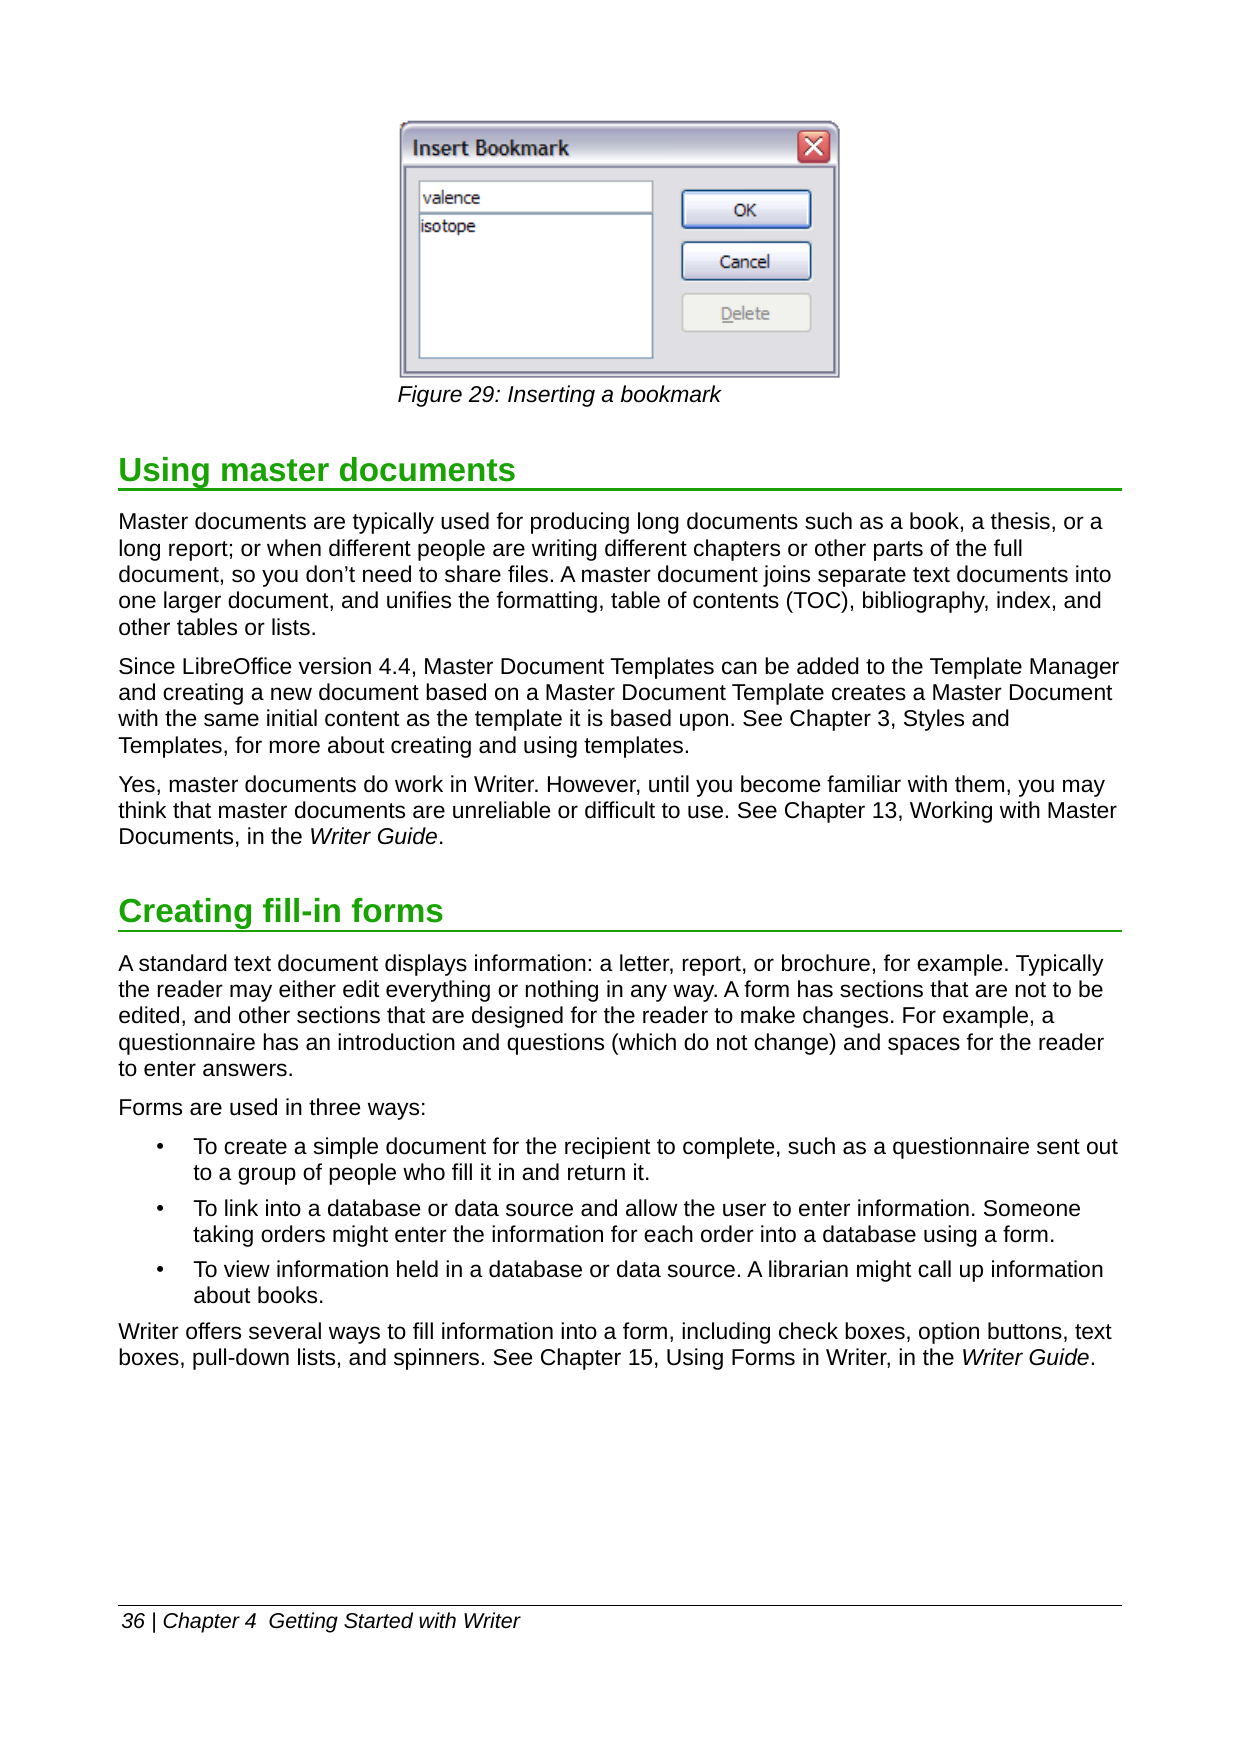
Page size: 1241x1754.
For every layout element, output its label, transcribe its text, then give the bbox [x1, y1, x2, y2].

text Yes, master documents do work in Writer. However, until you become familiar with them, you may think that master documents are unreliable or difficult to use. See Chapter 13, Working with Master Documents, in the Writer Guide. [118, 771, 1122, 849]
list To link into a database or data source and allow the user to enter information. Someone taking orders might enter the information for each order into a database using a form. [156, 1194, 1122, 1247]
text Master documents are typically used for producing long documents such as a book, a thesis, or a long report; or when different people are writing different chapters or other parts of the full document, so you don’t need to share files. A master document joins separate text documents into one larger document, and unifies the formatting, table of contents (TOC), bibliography, index, and other tables or lists. [118, 508, 1122, 640]
subtitle Using master documents [118, 450, 1122, 488]
text A standard text document displays information: a letter, report, or brochure, for example. Typically the reader may either edit everything or nothing in any way. A form has sections that are not to be edited, and other sections that are designed for the reader to make changes. For example, a questionnaire has an introduction and questions (which do not change) and spaces for the reader to enter answers. [118, 950, 1122, 1082]
text Writer offers several ways to fill information into a form, including check boxes, option buttons, text boxes, pull-down lists, and spinners. See Chapter 15, Using Forms in Writer, in the Writer Guide. [118, 1318, 1122, 1370]
list To create a simple document for the recipient to complete, such as a questionnaire sent out to a group of people who fill it in and return it. [156, 1133, 1122, 1186]
subtitle Creating fill-in forms [118, 892, 1122, 930]
list To view information held in a database or data source. A librarian might call up information about books. [156, 1256, 1122, 1309]
text Figure 29: Inserting a bookmark [397, 381, 843, 407]
text Since LibreOffice version 4.4, Master Document Templates can be added to the Template Manager and creating a new document based on a Master Document Template creates a Master Document with the same initial content as the template it is based upon. See Chapter 3, Styles and Templates, for more about creating and using templates. [118, 653, 1122, 758]
text Forms are used in three ways: [118, 1094, 1122, 1120]
picture [397, 118, 843, 381]
